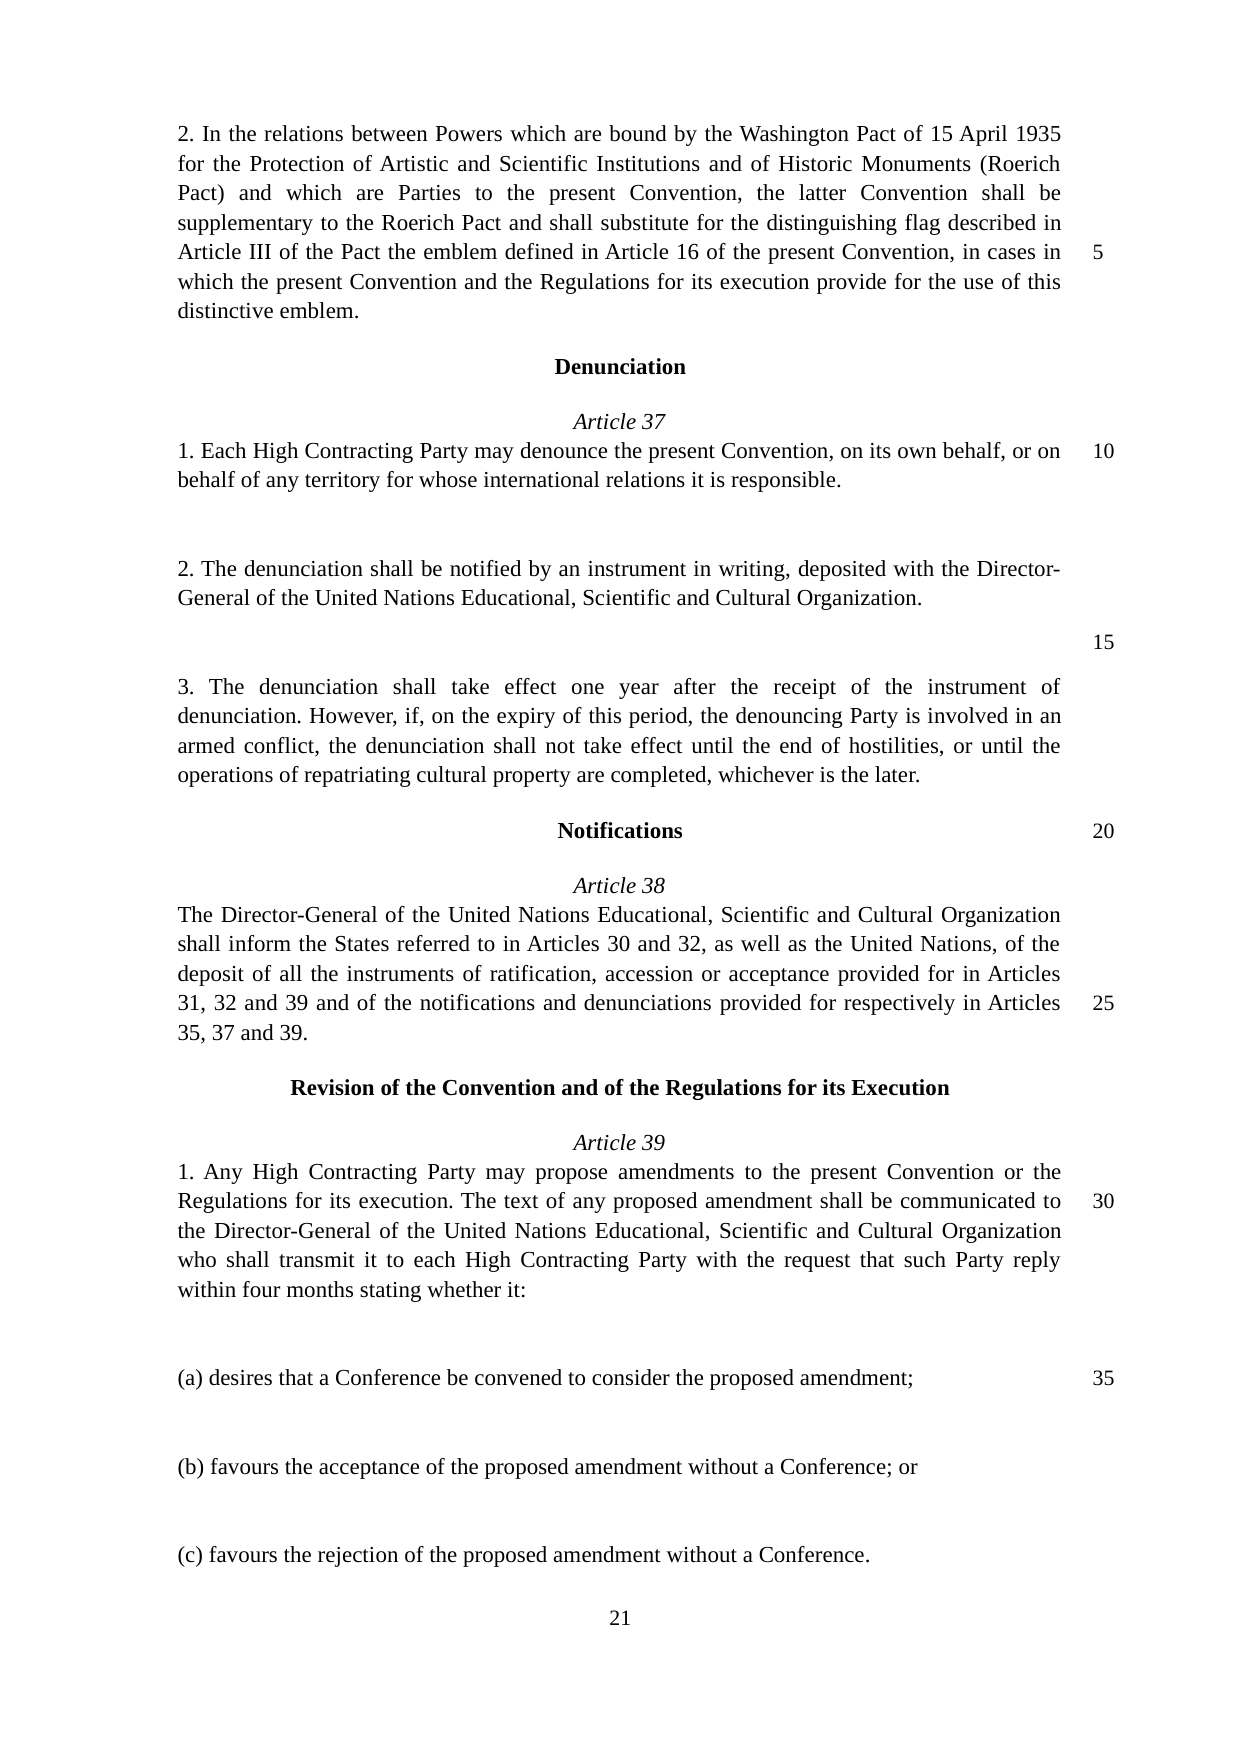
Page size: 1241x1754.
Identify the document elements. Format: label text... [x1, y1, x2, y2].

text 2. The denunciation shall be notified by an instrument in writing, deposited with the Director-General of the United Nations Educational, Scientific and Cultural Organization. [177, 552, 1063, 611]
text 1. Any High Contracting Party may propose amendments to the present Convention or the Regulations for its execution. The text of any proposed amendment shall be communicated to the Director-General of the United Nations Educational, Scientific and Cultural Organization who shall transmit it to each High Contracting Party with the request that such Party reply within four months stating whether it: [177, 1156, 1063, 1303]
text Article 37 [177, 409, 1063, 434]
text (c) favours the rejection of the proposed amendment without a Conference. [177, 1539, 1063, 1569]
text 2. In the relations between Powers which are bound by the Washington Pact of 15 April 1935 for the Protection of Artistic and Scientific Institutions and of Historic Monuments (Roerich Pact) and which are Parties to the present Convention, the latter Convention shall be supplementary to the Roerich Pact and shall substitute for the distinguishing flag described in Article III of the Pact the emblem defined in Article 16 of the present Convention, in cases in which the present Convention and the Regulations for its execution provide for the use of this distinctive emblem. [177, 118, 1063, 324]
text 1. Each High Contracting Party may denounce the present Convention, on its own behalf, or on behalf of any territory for whose international relations it is responsible. [177, 434, 1063, 493]
title Revision of the Convention and of the Regulations for its Execution [177, 1075, 1063, 1101]
text (b) favours the acceptance of the proposed amendment without a Conference; or [177, 1451, 1063, 1480]
text The Director-General of the United Nations Educational, Scientific and Cultural Organization shall inform the States referred to in Articles 30 and 32, as well as the United Nations, of the deposit of all the instruments of ratification, accession or acceptance provided for in Articles 31, 32 and 39 and of the notifications and denunciations provided for respectively in Articles 35, 37 and 39. [177, 898, 1063, 1046]
title Notifications [177, 818, 1063, 843]
text (a) desires that a Conference be convened to consider the proposed amendment; [177, 1362, 1063, 1392]
title Denunciation [177, 354, 1063, 379]
text 3. The denunciation shall take effect one year after the receipt of the instrument of denunciation. However, if, on the expiry of this period, the denouncing Party is involved in an armed conflict, the denunciation shall not take effect until the end of hostilities, or until the operations of repatriating cultural property are completed, whichever is the later. [177, 671, 1063, 788]
text Article 39 [177, 1130, 1063, 1156]
text Article 38 [177, 873, 1063, 898]
